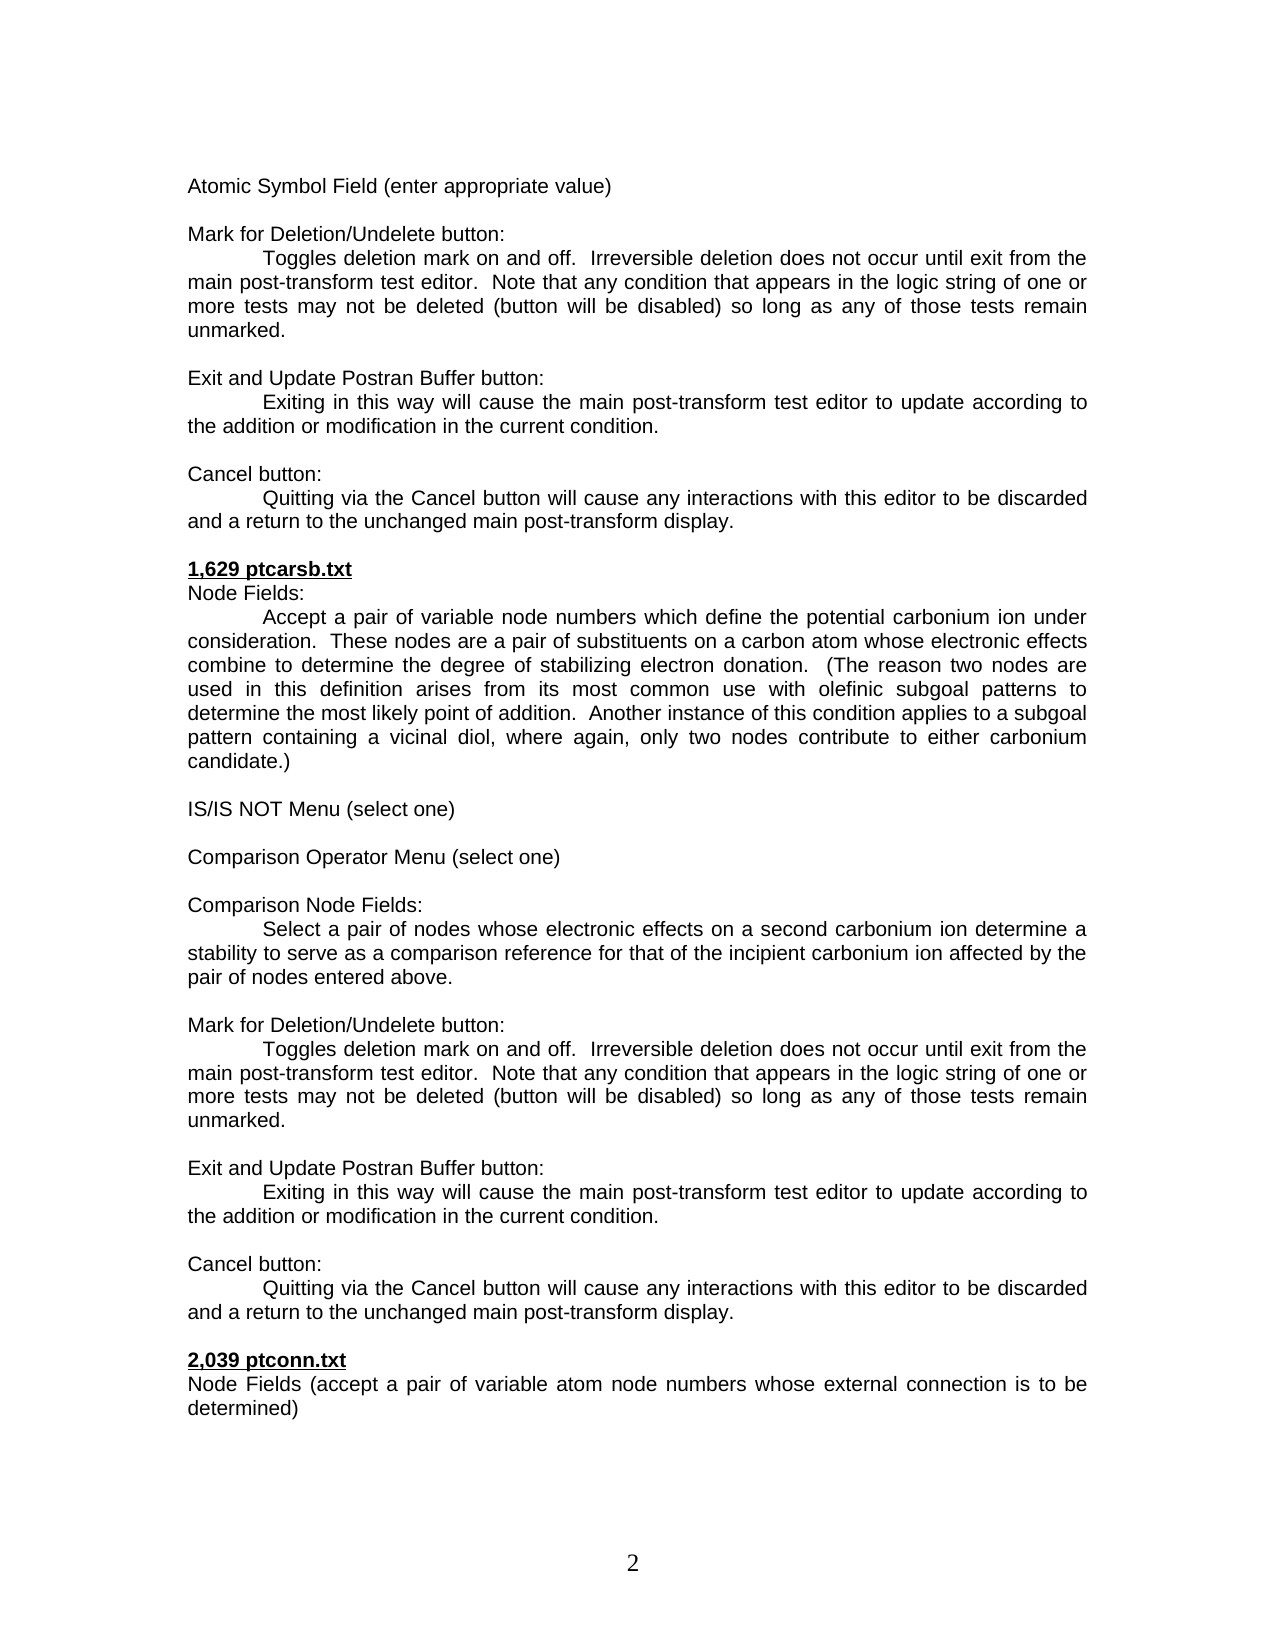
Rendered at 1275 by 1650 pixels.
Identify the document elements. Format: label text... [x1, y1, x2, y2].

text Toggles deletion mark on and off. Irreversible deletion does not occur until exit from the main post-transform test editor. Note that any condition that appears in the logic string of one or more tests may not be deleted (button will be disabled) so long as any of those tests remain unmarked. [187, 1036, 1087, 1132]
text Comparison Operator Menu (select one) [187, 845, 1087, 869]
text Node Fields (accept a pair of variable atom node numbers whose external connection is to be determined) [187, 1372, 1087, 1420]
text Mark for Deletion/Undelete button: [187, 222, 1087, 246]
text Node Fields: [187, 581, 1087, 605]
text Accept a pair of variable node numbers which define the potential carbonium ion under consideration. These nodes are a pair of substituents on a carbon atom whose electronic effects combine to determine the degree of stabilizing electron donation. (The reason two nodes are used in this definition arises from its most common use with olefinic subgoal patterns to determine the most likely point of addition. Another instance of this condition applies to a subgoal pattern containing a vicinal diol, where again, only two nodes contribute to either carbonium candidate.) [187, 605, 1087, 773]
text Cancel button: [187, 1252, 1087, 1276]
text Mark for Deletion/Undelete button: [187, 1012, 1087, 1036]
text Atomic Symbol Field (enter appropriate value) [187, 174, 1087, 198]
text 1,629 ptcarsb.txt [187, 557, 1087, 581]
text Toggles deletion mark on and off. Irreversible deletion does not occur until exit from the main post-transform test editor. Note that any condition that appears in the logic string of one or more tests may not be deleted (button will be disabled) so long as any of those tests remain unmarked. [187, 246, 1087, 342]
text Quitting via the Cancel button will cause any interactions with this editor to be discarded and a return to the unchanged main post-transform display. [187, 1276, 1087, 1324]
text Exiting in this way will cause the main post-transform test editor to update according to the addition or modification in the current condition. [187, 1180, 1087, 1228]
text Select a pair of nodes whose electronic effects on a second carbonium ion determine a stability to serve as a comparison reference for that of the incipient carbonium ion affected by the pair of nodes entered above. [187, 917, 1087, 988]
text Cancel button: [187, 461, 1087, 485]
text Exit and Update Postran Buffer button: [187, 366, 1087, 389]
text Comparison Node Fields: [187, 893, 1087, 917]
text Exiting in this way will cause the main post-transform test editor to update according to the addition or modification in the current condition. [187, 389, 1087, 437]
text Quitting via the Cancel button will cause any interactions with this editor to be discarded and a return to the unchanged main post-transform display. [187, 485, 1087, 533]
text 2,039 ptconn.txt [187, 1348, 1087, 1372]
text Exit and Update Postran Buffer button: [187, 1156, 1087, 1180]
text IS/IS NOT Menu (select one) [187, 797, 1087, 821]
